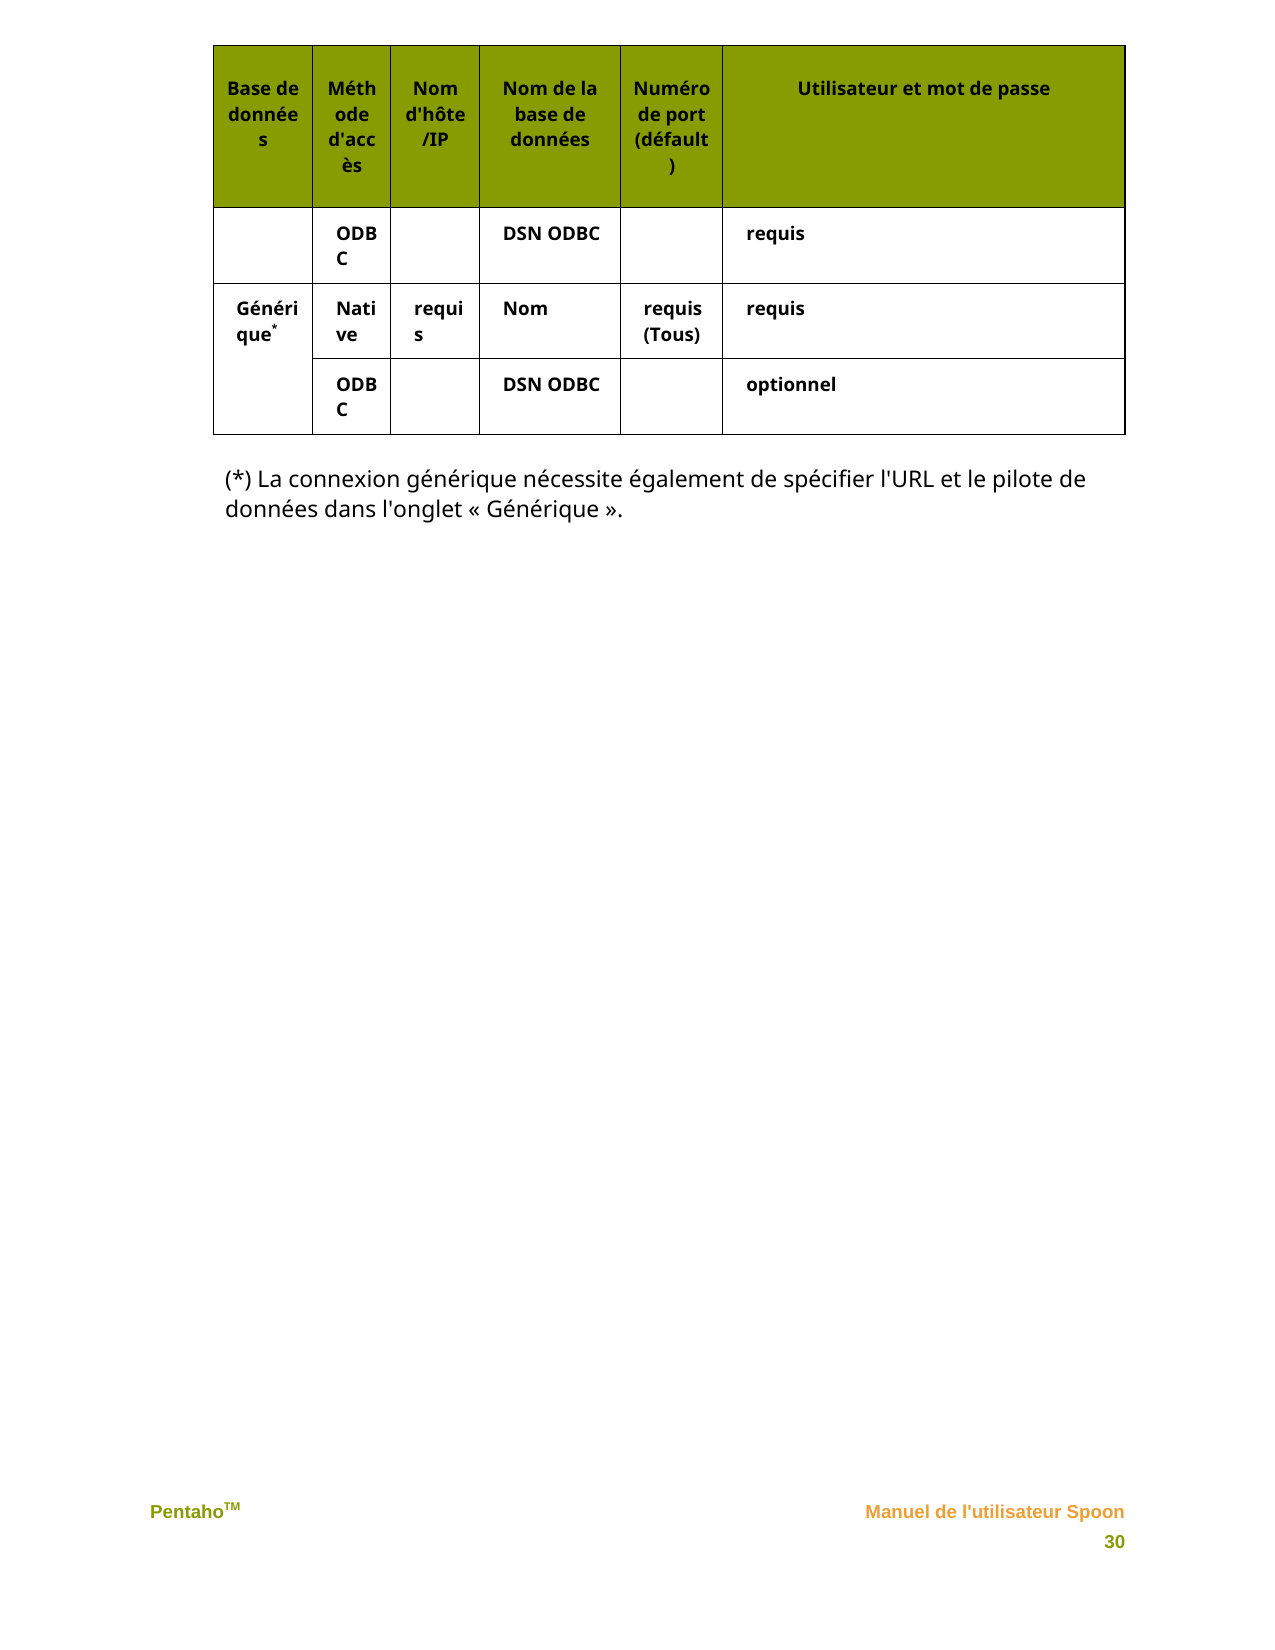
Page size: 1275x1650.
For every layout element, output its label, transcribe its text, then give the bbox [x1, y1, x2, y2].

table_header Base de données [214, 46, 312, 207]
table_cell ODBC [313, 208, 390, 283]
table_header Méthode d'accès [313, 46, 390, 207]
table_header requis (Tous) [621, 284, 722, 358]
table_cell [621, 359, 722, 434]
table_cell DSN ODBC [480, 359, 620, 434]
table_cell [214, 208, 312, 283]
table_header Nom d'hôte/IP [391, 46, 479, 207]
text (*) La connexion générique nécessite également de spécifier l'URL et le pilote de données dans l'onglet « Générique ». [225, 464, 1125, 523]
table_cell [621, 208, 722, 283]
table_header Nom [480, 284, 620, 358]
table_header requis [723, 284, 1124, 358]
table_cell [391, 359, 479, 434]
table_header Numéro de port (défault) [621, 46, 722, 207]
table_header Utilisateur et mot de passe [723, 46, 1124, 207]
table_header Native [313, 284, 390, 358]
table_header Nom de la base de données [480, 46, 620, 207]
table_cell requis [723, 208, 1124, 283]
table_cell ODBC [313, 359, 390, 434]
table_cell [391, 208, 479, 283]
table_cell Générique* [214, 284, 312, 434]
table_header requis [391, 284, 479, 358]
table_cell optionnel [723, 359, 1124, 434]
table_cell DSN ODBC [480, 208, 620, 283]
